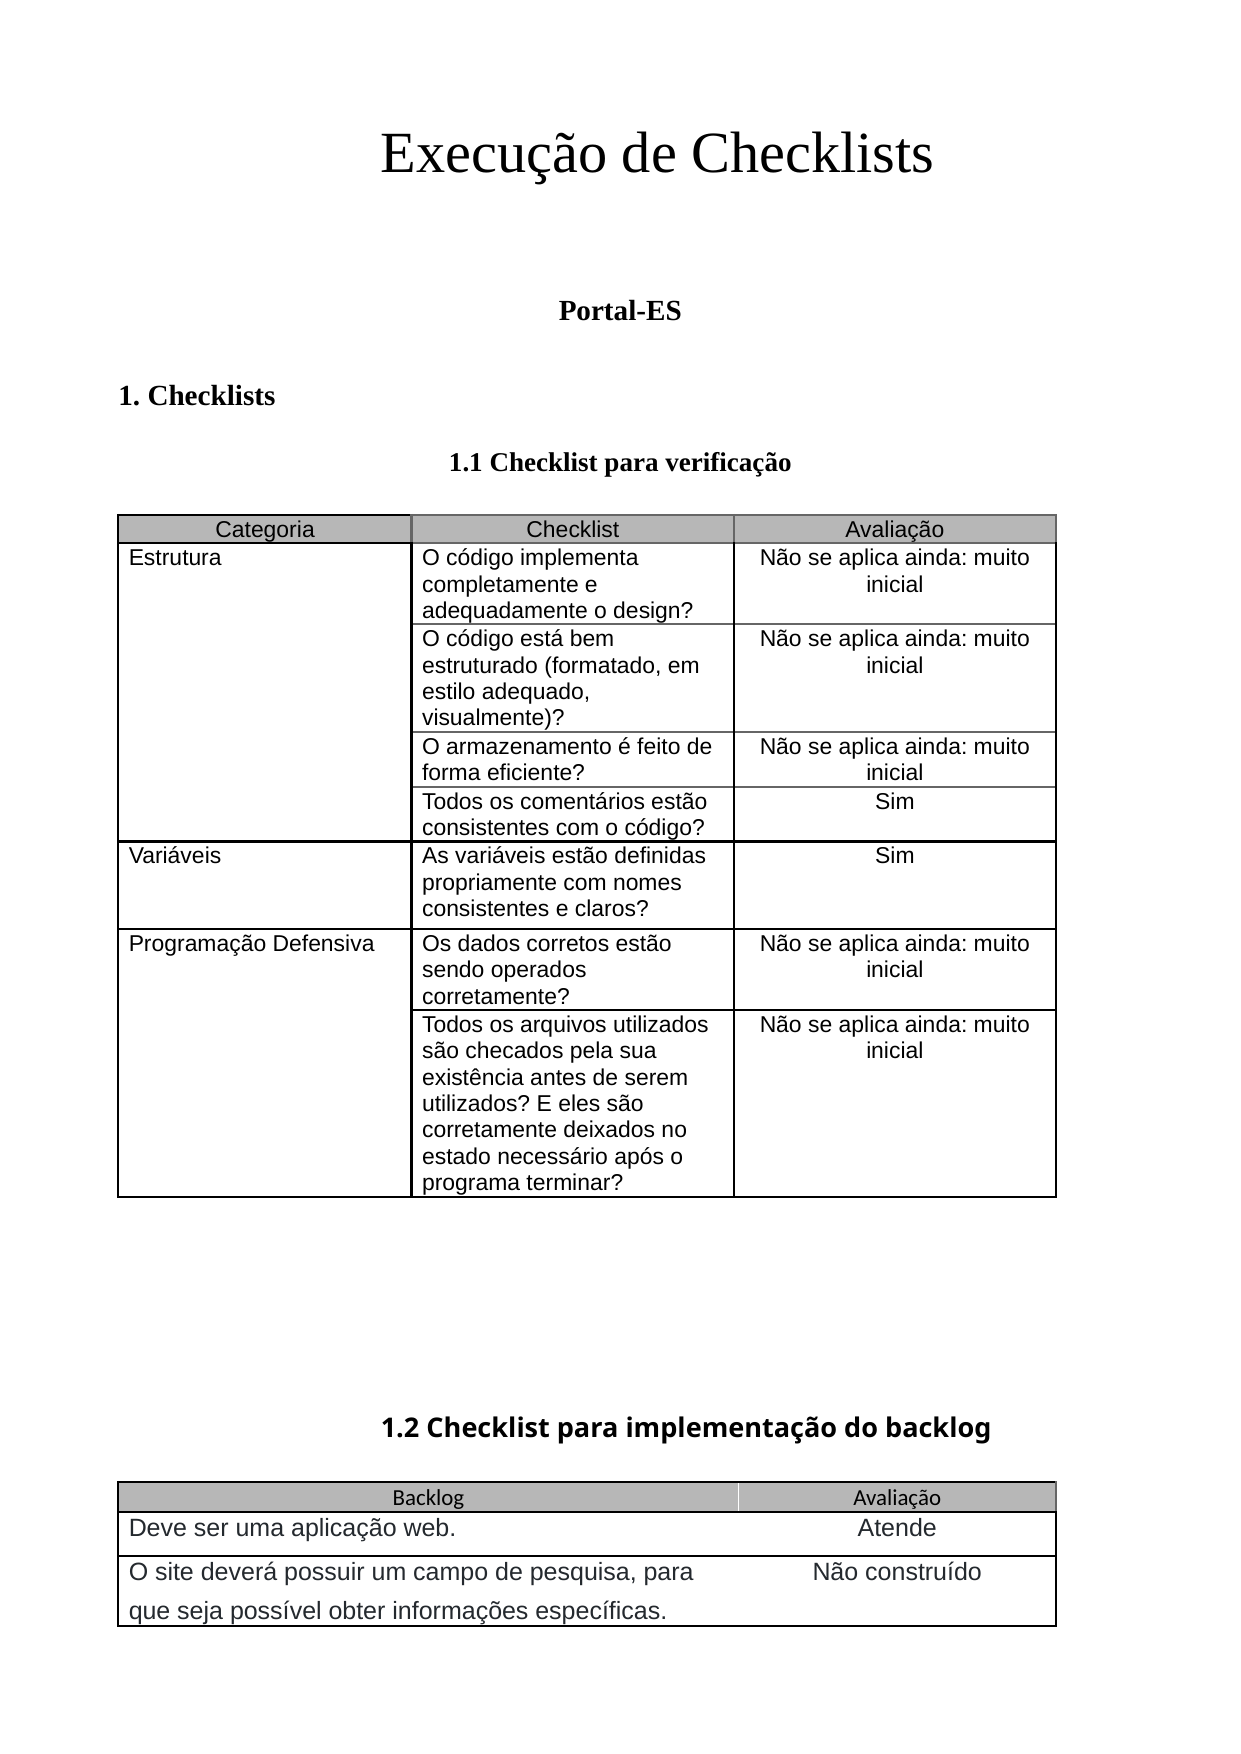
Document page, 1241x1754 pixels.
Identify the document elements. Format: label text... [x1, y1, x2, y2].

table_cell Os dados corretos estão sendo operados corretamente? [413, 930, 733, 1009]
table_cell Não se aplica ainda: muito inicial [735, 1011, 1055, 1196]
table_cell Programação Defensiva [119, 930, 410, 1196]
text Execução de Checklists [118, 118, 1122, 185]
table_header Checklist [413, 516, 733, 542]
table_cell Deve ser uma aplicação web. [119, 1513, 738, 1554]
table_cell Não construído [739, 1557, 1055, 1625]
table_header Categoria [119, 516, 410, 542]
text Portal-ES [118, 293, 1122, 327]
table_cell Não se aplica ainda: muito inicial [735, 733, 1055, 786]
list 1.2 Checklist para implementação do backlog [343, 1408, 1122, 1445]
table_header Backlog [119, 1483, 738, 1511]
table_header Avaliação [739, 1483, 1055, 1511]
table_cell Não se aplica ainda: muito inicial [735, 930, 1055, 1009]
table_cell Não se aplica ainda: muito inicial [735, 544, 1055, 623]
table_cell Variáveis [119, 843, 410, 928]
list 1.1 Checklist para verificação [118, 446, 1122, 477]
table_cell Não se aplica ainda: muito inicial [735, 625, 1055, 731]
table_cell Atende [739, 1513, 1055, 1554]
table_cell Sim [735, 843, 1055, 928]
table_header Avaliação [735, 516, 1055, 542]
table_cell Todos os arquivos utilizados são checados pela sua existência antes de serem utilizados? E eles são corretamente deixados no estado necessário após o programa terminar? [413, 1011, 733, 1196]
list 1. Checklists [118, 378, 1122, 412]
table_cell O armazenamento é feito de forma eficiente? [413, 733, 733, 786]
table_cell Estrutura [119, 544, 410, 840]
table_cell As variáveis estão definidas propriamente com nomes consistentes e claros? [413, 843, 733, 928]
table_cell Sim [735, 788, 1055, 840]
table_cell Todos os comentários estão consistentes com o código? [413, 788, 733, 840]
table_cell O código implementa completamente e adequadamente o design? [413, 544, 733, 623]
table_cell O site deverá possuir um campo de pesquisa, para que seja possível obter informações específicas. [119, 1557, 738, 1625]
table_cell O código está bem estruturado (formatado, em estilo adequado, visualmente)? [413, 625, 733, 731]
